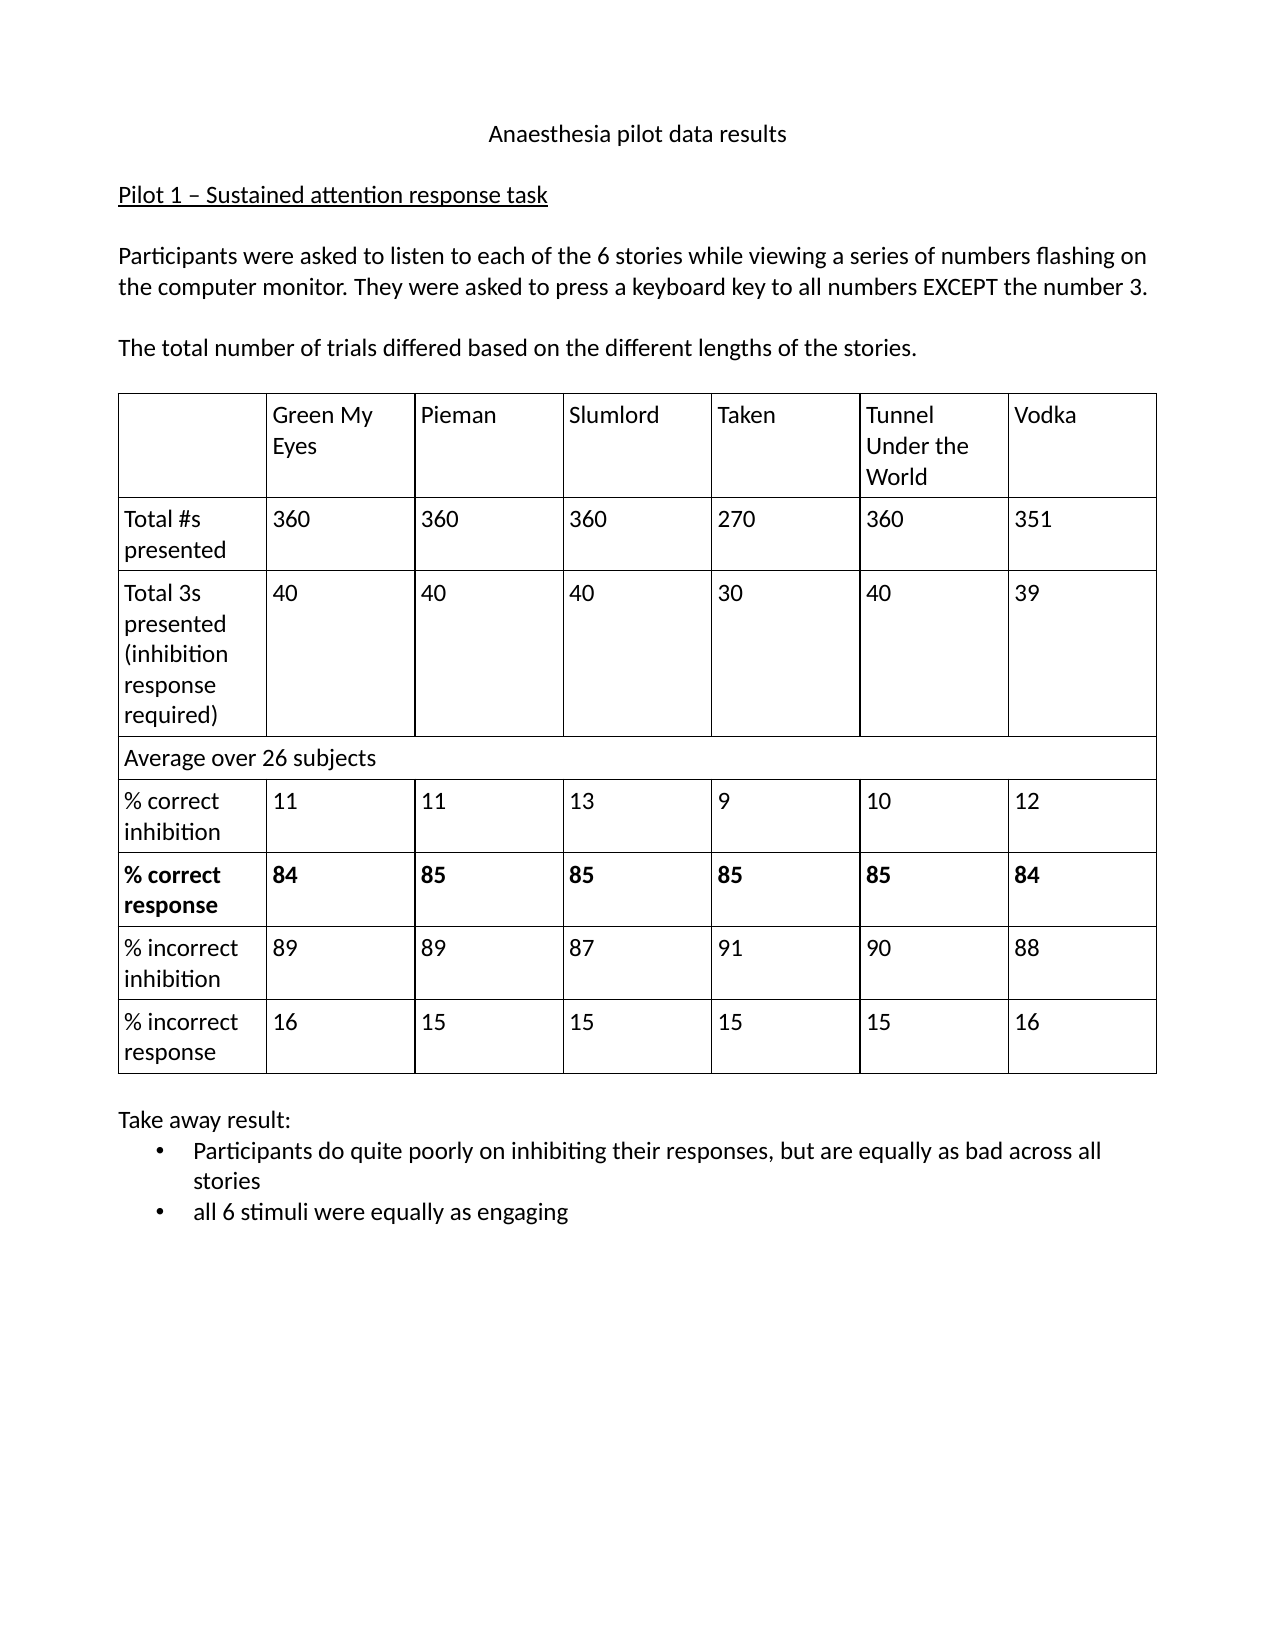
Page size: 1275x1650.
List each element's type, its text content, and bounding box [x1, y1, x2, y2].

table_cell 84 [1009, 853, 1156, 926]
table_cell 40 [267, 571, 414, 736]
table_header Green My Eyes [267, 394, 414, 497]
table_cell 85 [416, 853, 563, 926]
text Participants were asked to listen to each of the 6 stories while viewing a series of numbers flashing on the computer monitor. They were asked to press a keyboard key to all numbers EXCEPT the number 3. [118, 240, 1157, 301]
table_cell 89 [267, 927, 414, 999]
table_cell 11 [267, 780, 414, 852]
table_cell 270 [712, 498, 859, 570]
table_cell 40 [416, 571, 563, 736]
table_cell Total 3s presented (inhibition response required) [119, 571, 266, 736]
table_cell 87 [564, 927, 711, 999]
table_cell 85 [564, 853, 711, 926]
text Pilot 1 – Sustained attention response task [118, 179, 1157, 210]
table_cell 39 [1009, 571, 1156, 736]
table_cell 84 [267, 853, 414, 926]
table_header Pieman [416, 394, 563, 497]
table_cell 88 [1009, 927, 1156, 999]
table_cell Total #s presented [119, 498, 266, 570]
table_header [119, 394, 266, 497]
table_header Slumlord [564, 394, 711, 497]
table_cell 15 [416, 1000, 563, 1073]
table_header Vodka [1009, 394, 1156, 497]
table_cell 91 [712, 927, 859, 999]
table_cell 15 [712, 1000, 859, 1073]
table_cell 30 [712, 571, 859, 736]
table_cell 10 [861, 780, 1008, 852]
table_cell Average over 26 subjects [119, 737, 1156, 778]
table_cell 89 [416, 927, 563, 999]
table_cell 9 [712, 780, 859, 852]
table_header Tunnel Under the World [861, 394, 1008, 497]
list Participants do quite poorly on inhibiting their responses, but are equally as bad across all stories [156, 1135, 1157, 1196]
table_cell 360 [564, 498, 711, 570]
table_cell 15 [861, 1000, 1008, 1073]
table_cell 360 [861, 498, 1008, 570]
table_cell 40 [564, 571, 711, 736]
table_cell 351 [1009, 498, 1156, 570]
text Anaesthesia pilot data results [118, 118, 1157, 149]
table_cell 13 [564, 780, 711, 852]
table_cell % correct inhibition [119, 780, 266, 852]
table_cell 360 [416, 498, 563, 570]
table_header Taken [712, 394, 859, 497]
table_cell 16 [267, 1000, 414, 1073]
table_cell 90 [861, 927, 1008, 999]
text Take away result: [118, 1104, 1157, 1135]
table_cell 16 [1009, 1000, 1156, 1073]
list all 6 stimuli were equally as engaging [156, 1196, 1157, 1226]
table_cell 40 [861, 571, 1008, 736]
text The total number of trials differed based on the different lengths of the stories. [118, 332, 1157, 362]
table_cell 12 [1009, 780, 1156, 852]
table_cell 85 [712, 853, 859, 926]
table_cell 85 [861, 853, 1008, 926]
table_cell % correct response [119, 853, 266, 926]
table_cell % incorrect response [119, 1000, 266, 1073]
table_cell 11 [416, 780, 563, 852]
table_cell 15 [564, 1000, 711, 1073]
table_cell % incorrect inhibition [119, 927, 266, 999]
table_cell 360 [267, 498, 414, 570]
